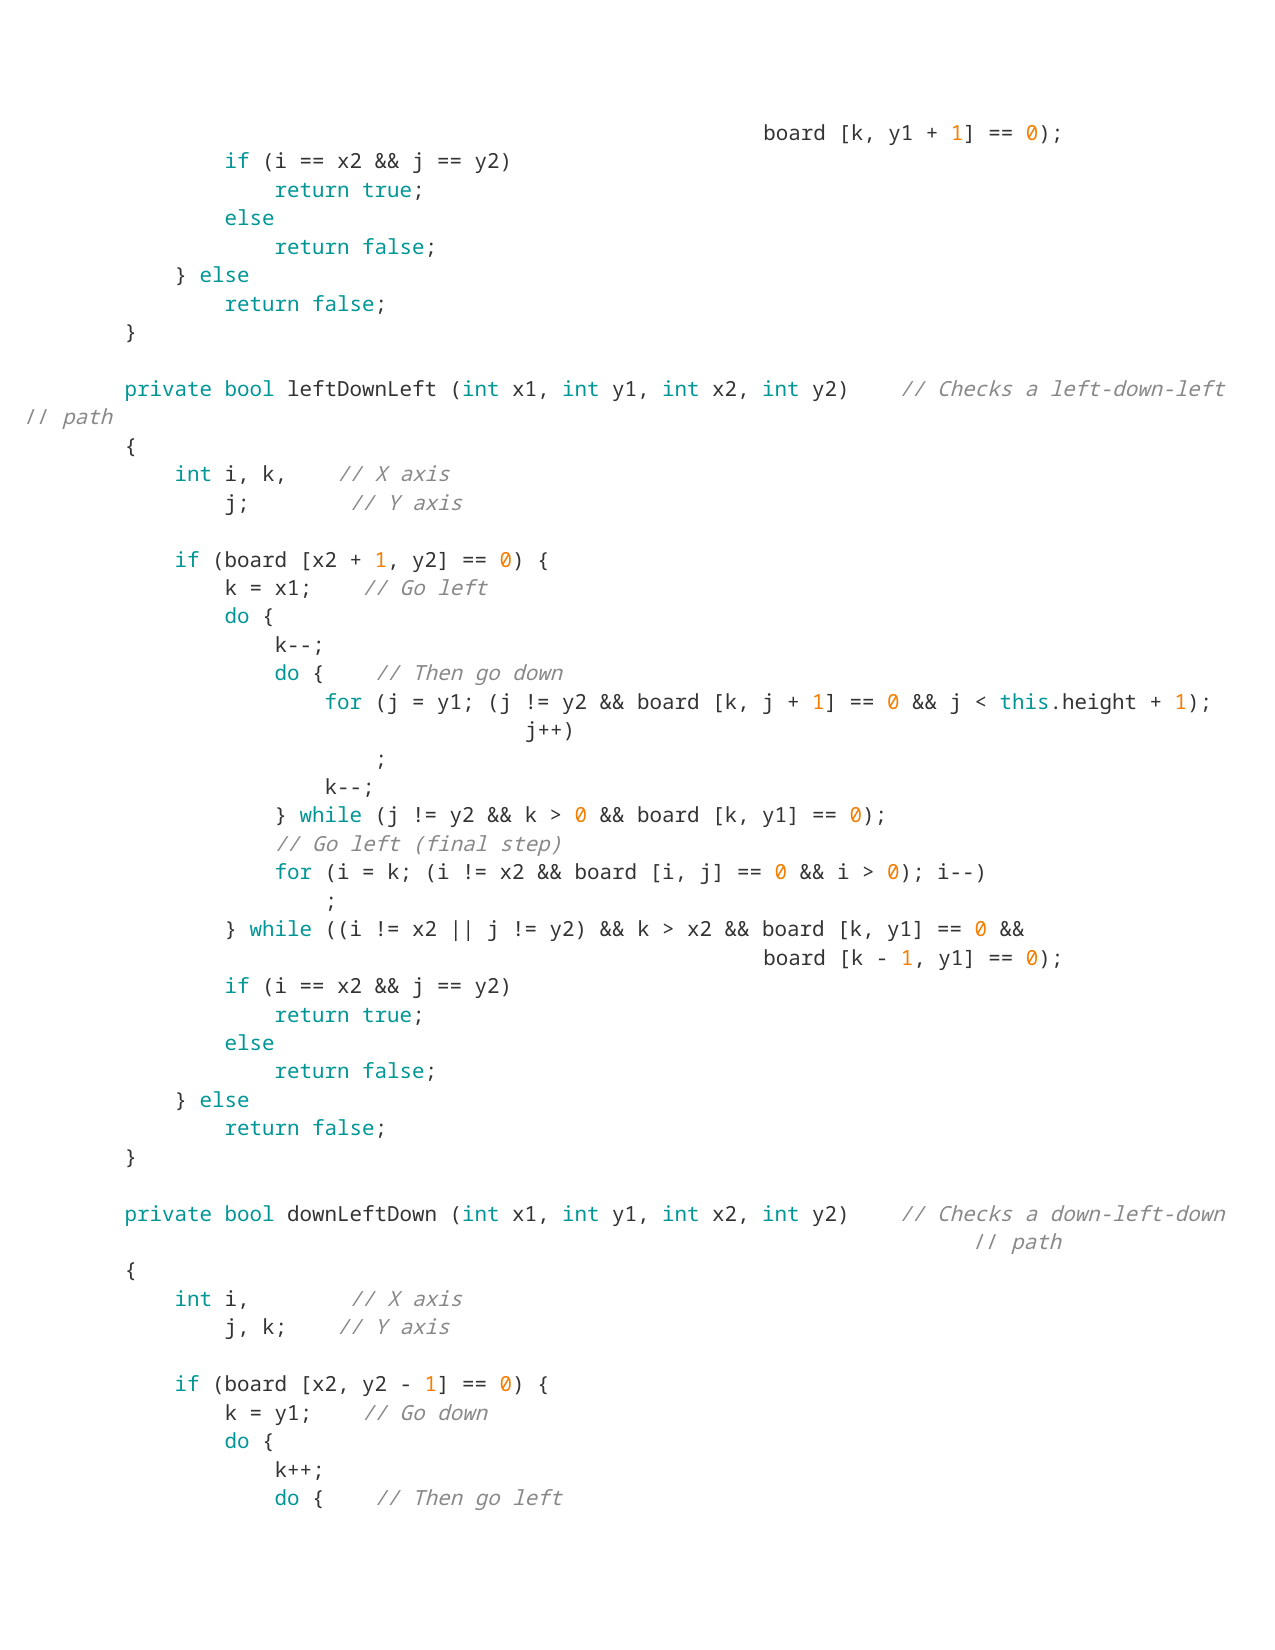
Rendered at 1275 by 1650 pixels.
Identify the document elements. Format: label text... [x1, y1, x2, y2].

text j++) ; k--; } while (j != y2 && k > 0 && board [k, y1] == 0); // Go left (final step) for (i = k; (i != x2 && board [i, j] == 0 && i > 0); i--) ; } while ((i != x2 || j != y2) && k > x2 && board [k, y1] == 0 && [24, 715, 1241, 943]
text board [k, y1 + 1] == 0); if (i == x2 && j == y2) return true; else return false; } else return false; } private bool leftDownLeft (int x1, int y1, int x2, int y2) // Checks a left-down-left // path { int i, k, // X axis j; // Y axis if (board [x2 + 1, y2] == 0) { k = x1; // Go left do { k--; do { // Then go down for (j = y1; (j != y2 && board [k, j + 1] == 0 && j < this.height + 1); [24, 118, 1241, 715]
text board [k - 1, y1] == 0); if (i == x2 && j == y2) return true; else return false; } else return false; } private bool downLeftDown (int x1, int y1, int x2, int y2) // Checks a down-left-down // path { int i, // X axis j, k; // Y axis if (board [x2, y2 - 1] == 0) { k = y1; // Go down do { k++; do { // Then go left [24, 943, 1241, 1512]
